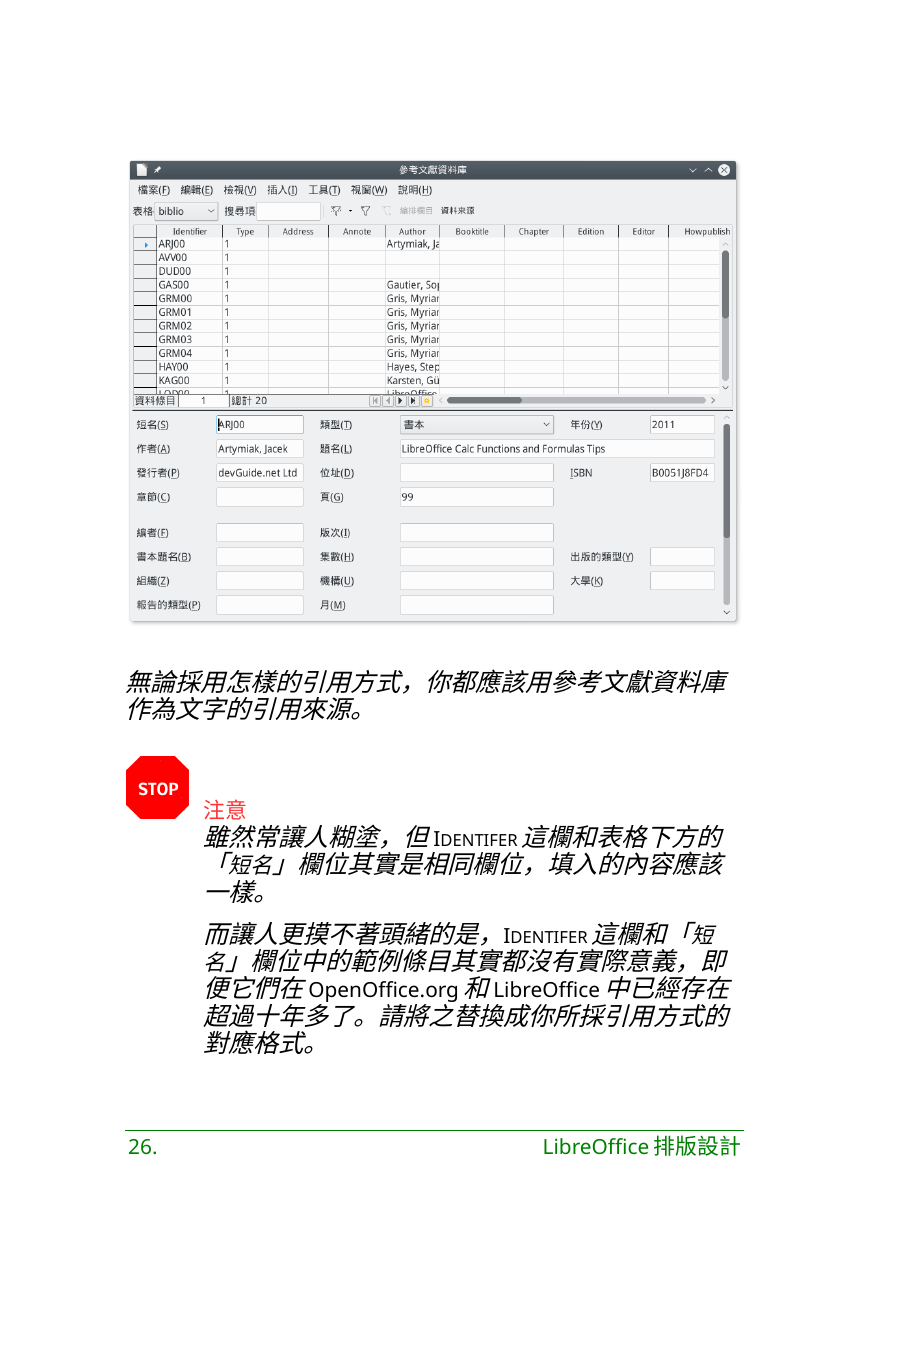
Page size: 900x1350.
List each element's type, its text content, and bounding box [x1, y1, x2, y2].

picture [125, 156, 744, 629]
text 雖然常讓人糊塗，但Identifer這欄和表格下方的「短名」欄位其實是相同欄位，填入的內容應該一樣。 [203, 825, 744, 906]
table_header [125, 629, 744, 662]
picture [126, 756, 189, 819]
text 而讓人更摸不著頭緒的是，Identifer這欄和「短名」欄位中的範例條目其實都沒有實際意義，即便它們在OpenOffice.org和LibreOffice中已經存在超過十年多了。請將之替換成你所採引用方式的對應格式。 [203, 922, 744, 1057]
table_cell 無論採用怎樣的引用方式，你都應該用參考文獻資料庫作為文字的引用來源。 [125, 662, 744, 724]
table_header [125, 125, 744, 156]
list 注意 [125, 755, 744, 825]
